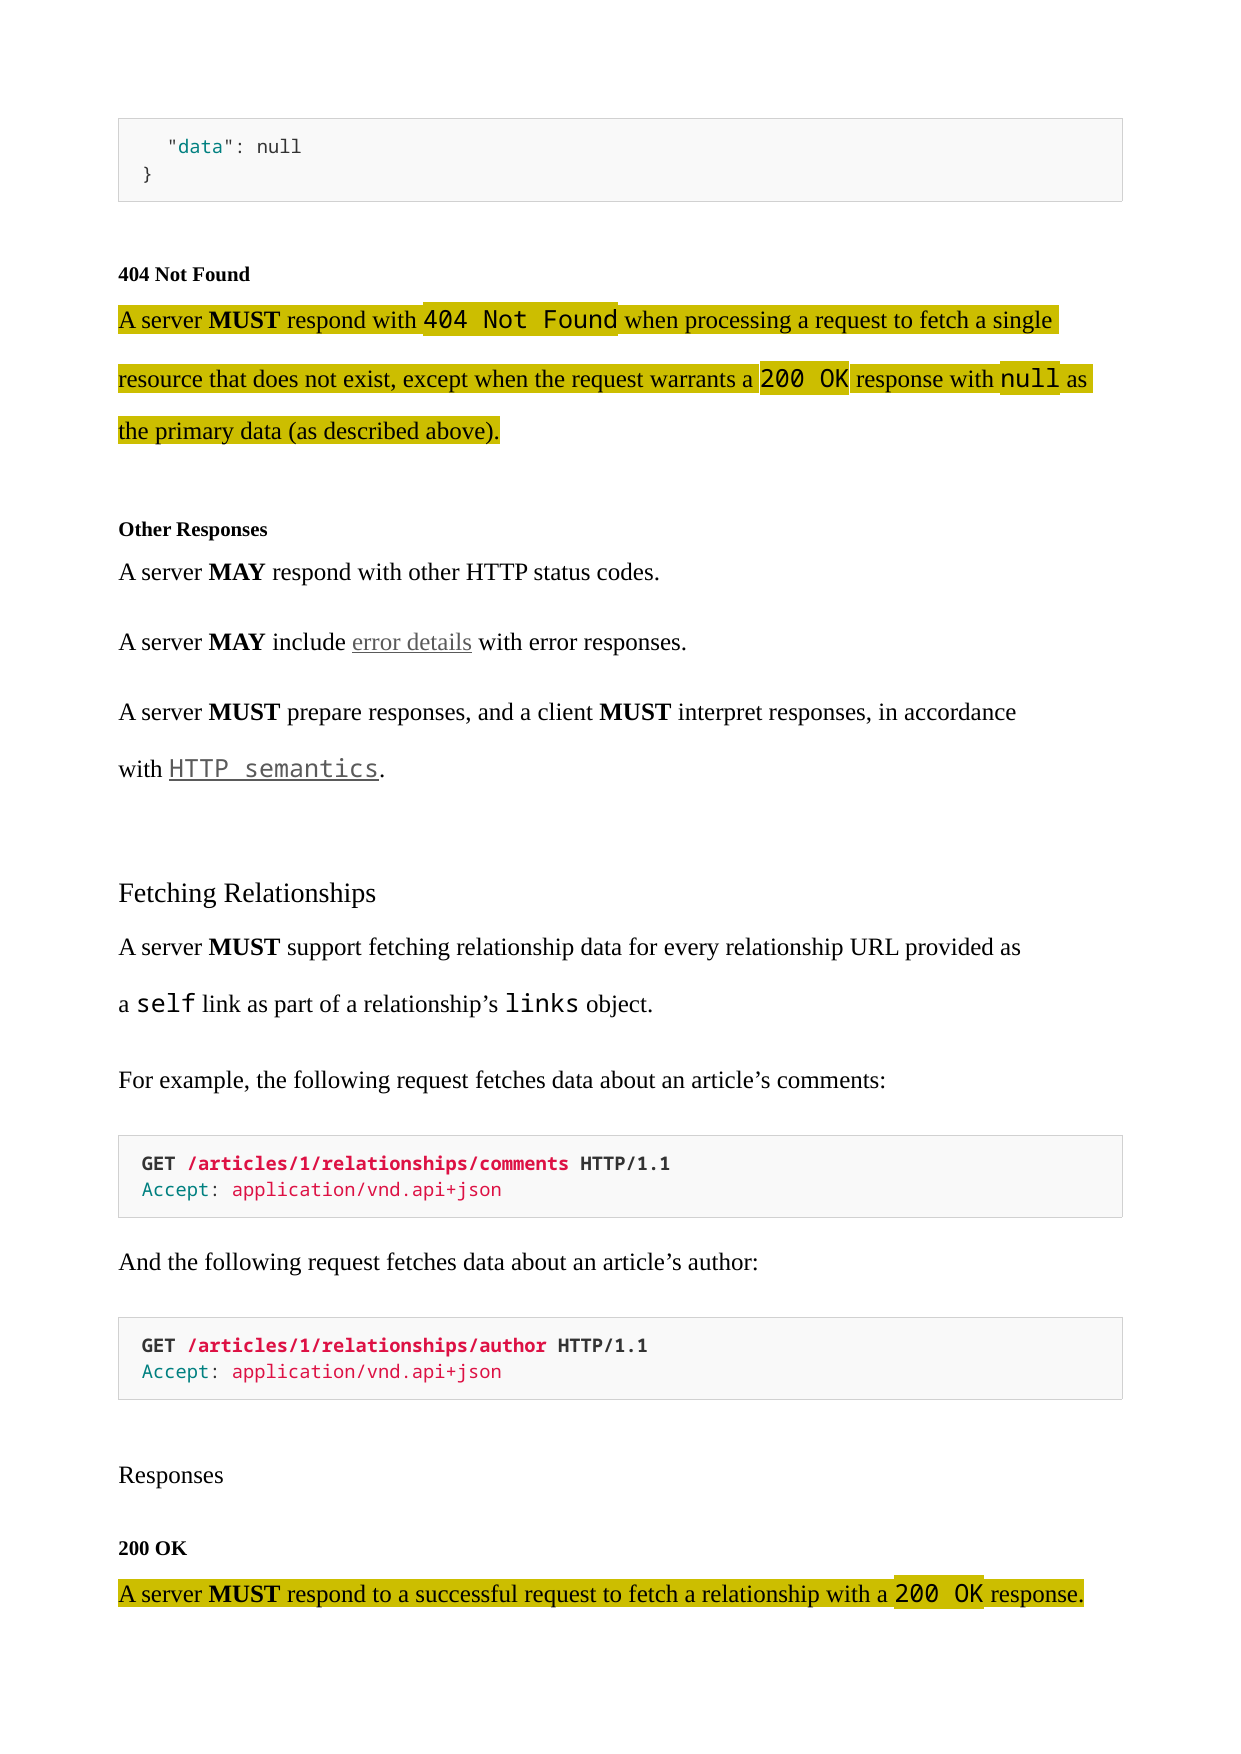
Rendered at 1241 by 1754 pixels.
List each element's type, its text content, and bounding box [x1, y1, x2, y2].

subtitle Fetching Relationships [118, 876, 1122, 909]
text A server MUST support fetching relationship data for every relationship URL provided as a self link as part of a relationship’s links object. [118, 932, 1122, 1020]
text } [119, 144, 1122, 201]
text And the following request fetches data about an article’s author: [118, 1247, 1122, 1276]
text "data": null [119, 119, 1122, 144]
subtitle Responses [118, 1460, 1122, 1489]
text A server MUST respond to a successful request to fetch a relationship with a 200 OK response. [118, 1575, 1122, 1609]
text For example, the following request fetches data about an article’s comments: [118, 1065, 1122, 1093]
text A server MUST prepare responses, and a client MUST interpret responses, in accordance with HTTP semantics. [118, 697, 1122, 784]
text Accept: application/vnd.api+json [119, 1160, 1122, 1217]
text A server MAY respond with other HTTP status codes. [118, 557, 1122, 585]
subtitle Other Responses [118, 517, 1122, 541]
subtitle 404 Not Found [118, 262, 1122, 286]
text A server MUST respond with 404 Not Found when processing a request to fetch a single resource that does not exist, except when the request warrants a 200 OK response with null as the primary data (as described above). [118, 302, 1122, 444]
text GET /articles/1/relationships/comments HTTP/1.1 [119, 1136, 1122, 1160]
text A server MAY include error details with error responses. [118, 627, 1122, 655]
text GET /articles/1/relationships/author HTTP/1.1 [119, 1318, 1122, 1342]
subtitle 200 OK [118, 1536, 1122, 1560]
text Accept: application/vnd.api+json [119, 1342, 1122, 1399]
